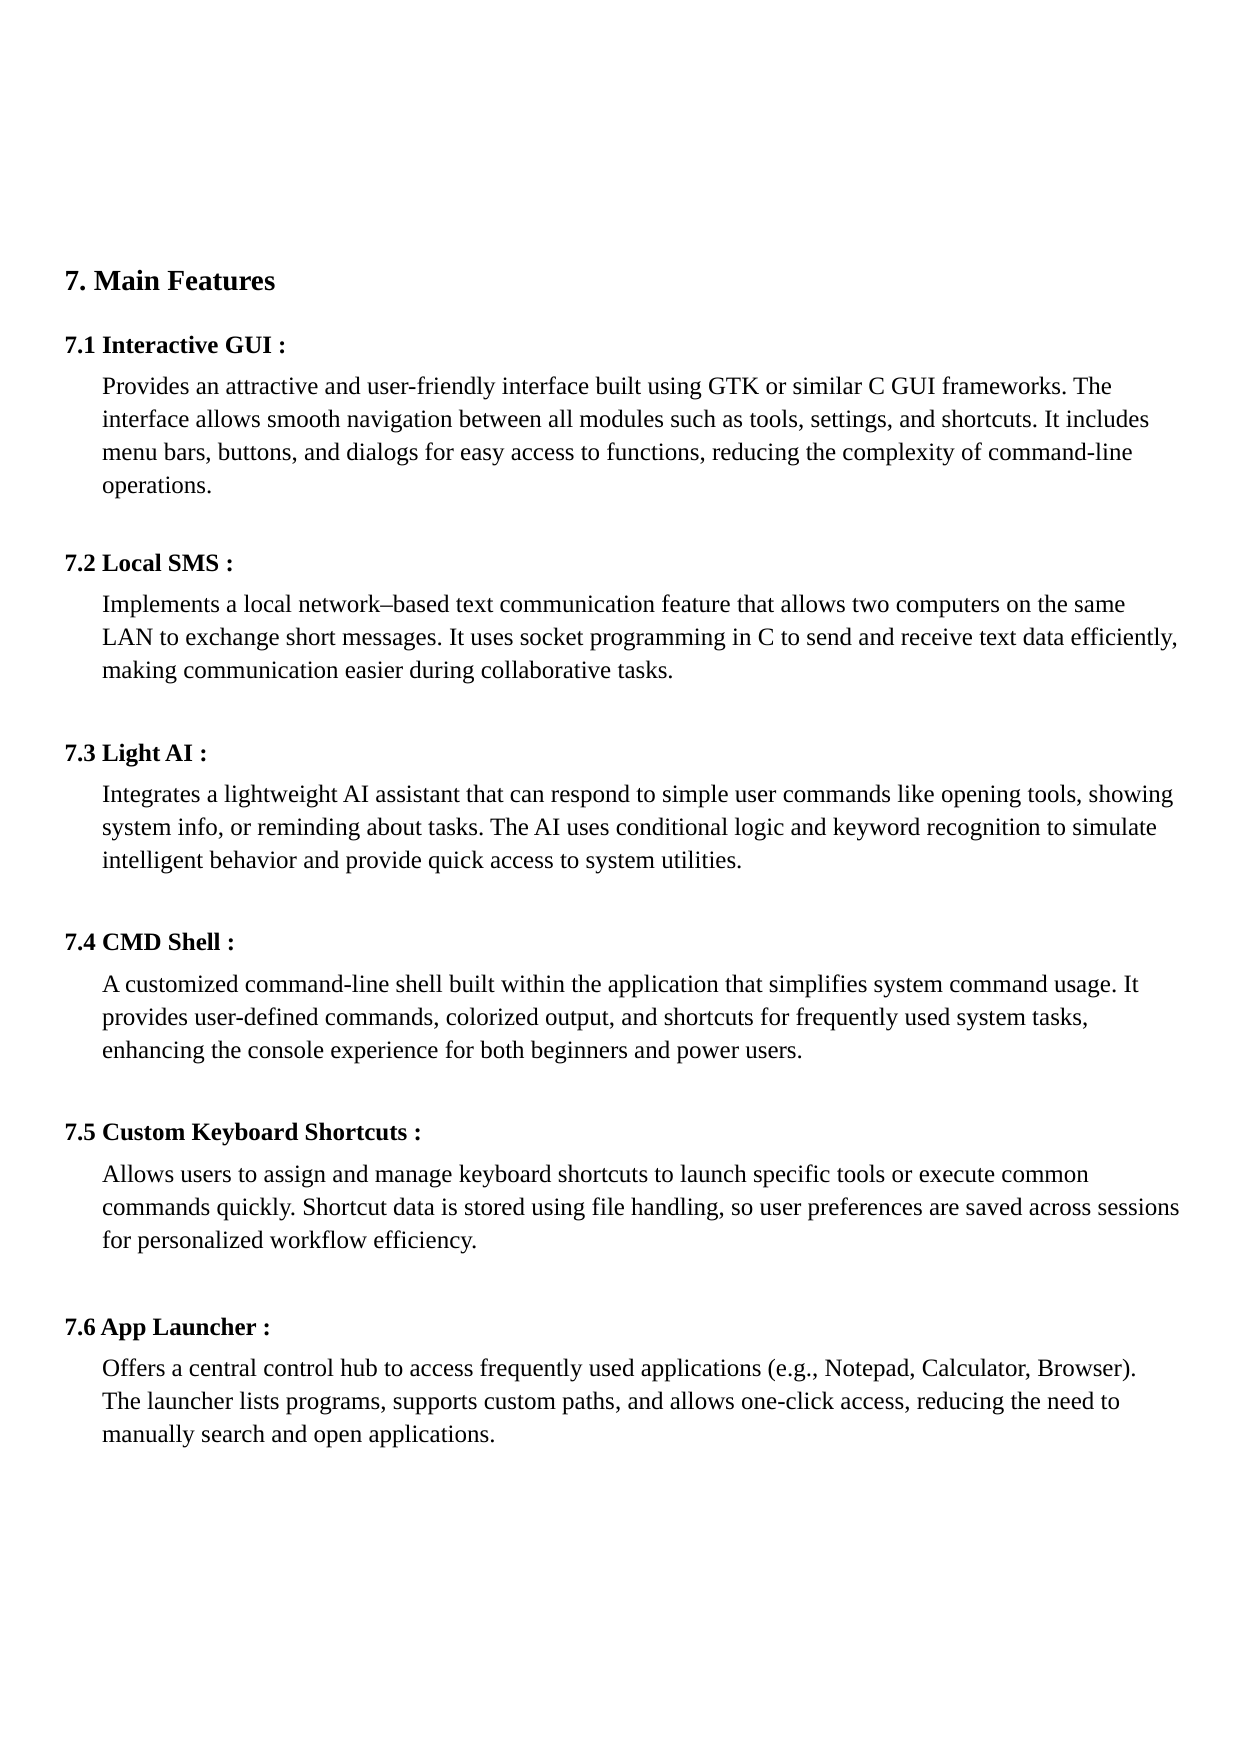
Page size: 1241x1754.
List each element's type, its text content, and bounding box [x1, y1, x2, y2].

text Provides an attractive and user-friendly interface built using GTK or similar C GUI frameworks. The interface allows smooth navigation between all modules such as tools, settings, and shortcuts. It includes menu bars, buttons, and dialogs for easy access to functions, reducing the complexity of command-line operations. [102, 371, 1181, 499]
text A customized command-line shell built within the application that simplifies system command usage. It provides user-defined commands, colorized output, and shortcuts for frequently used system tasks, enhancing the console experience for both beginners and power users. [102, 969, 1181, 1063]
text Offers a central control hub to access frequently used applications (e.g., Notepad, Calculator, Browser). The launcher lists programs, supports custom paths, and allows one-click access, reducing the need to manually search and open applications. [102, 1353, 1181, 1448]
subtitle 7.1 Interactive GUI : [64, 330, 1181, 359]
subtitle 7.5 Custom Keyboard Shortcuts : [64, 1117, 1181, 1146]
text Integrates a lightweight AI assistant that can respond to simple user commands like opening tools, showing system info, or reminding about tasks. The AI uses conditional logic and keyword recognition to simulate intelligent behavior and provide quick access to system utilities. [102, 779, 1181, 874]
text Implements a local network–based text communication feature that allows two computers on the same LAN to exchange short messages. It uses socket programming in C to send and receive text data efficiently, making communication easier during collaborative tasks. [102, 589, 1181, 684]
subtitle 7.3 Light AI : [64, 738, 1181, 766]
subtitle 7.2 Local SMS : [64, 548, 1181, 576]
subtitle 7. Main Features [64, 263, 1181, 297]
subtitle 7.6 App Launcher : [64, 1312, 1181, 1340]
text Allows users to assign and manage keyboard shortcuts to launch specific tools or execute common commands quickly. Shortcut data is stored using file handling, so user preferences are saved across sessions for personalized workflow efficiency. [102, 1159, 1181, 1253]
subtitle 7.4 CMD Shell : [64, 927, 1181, 956]
